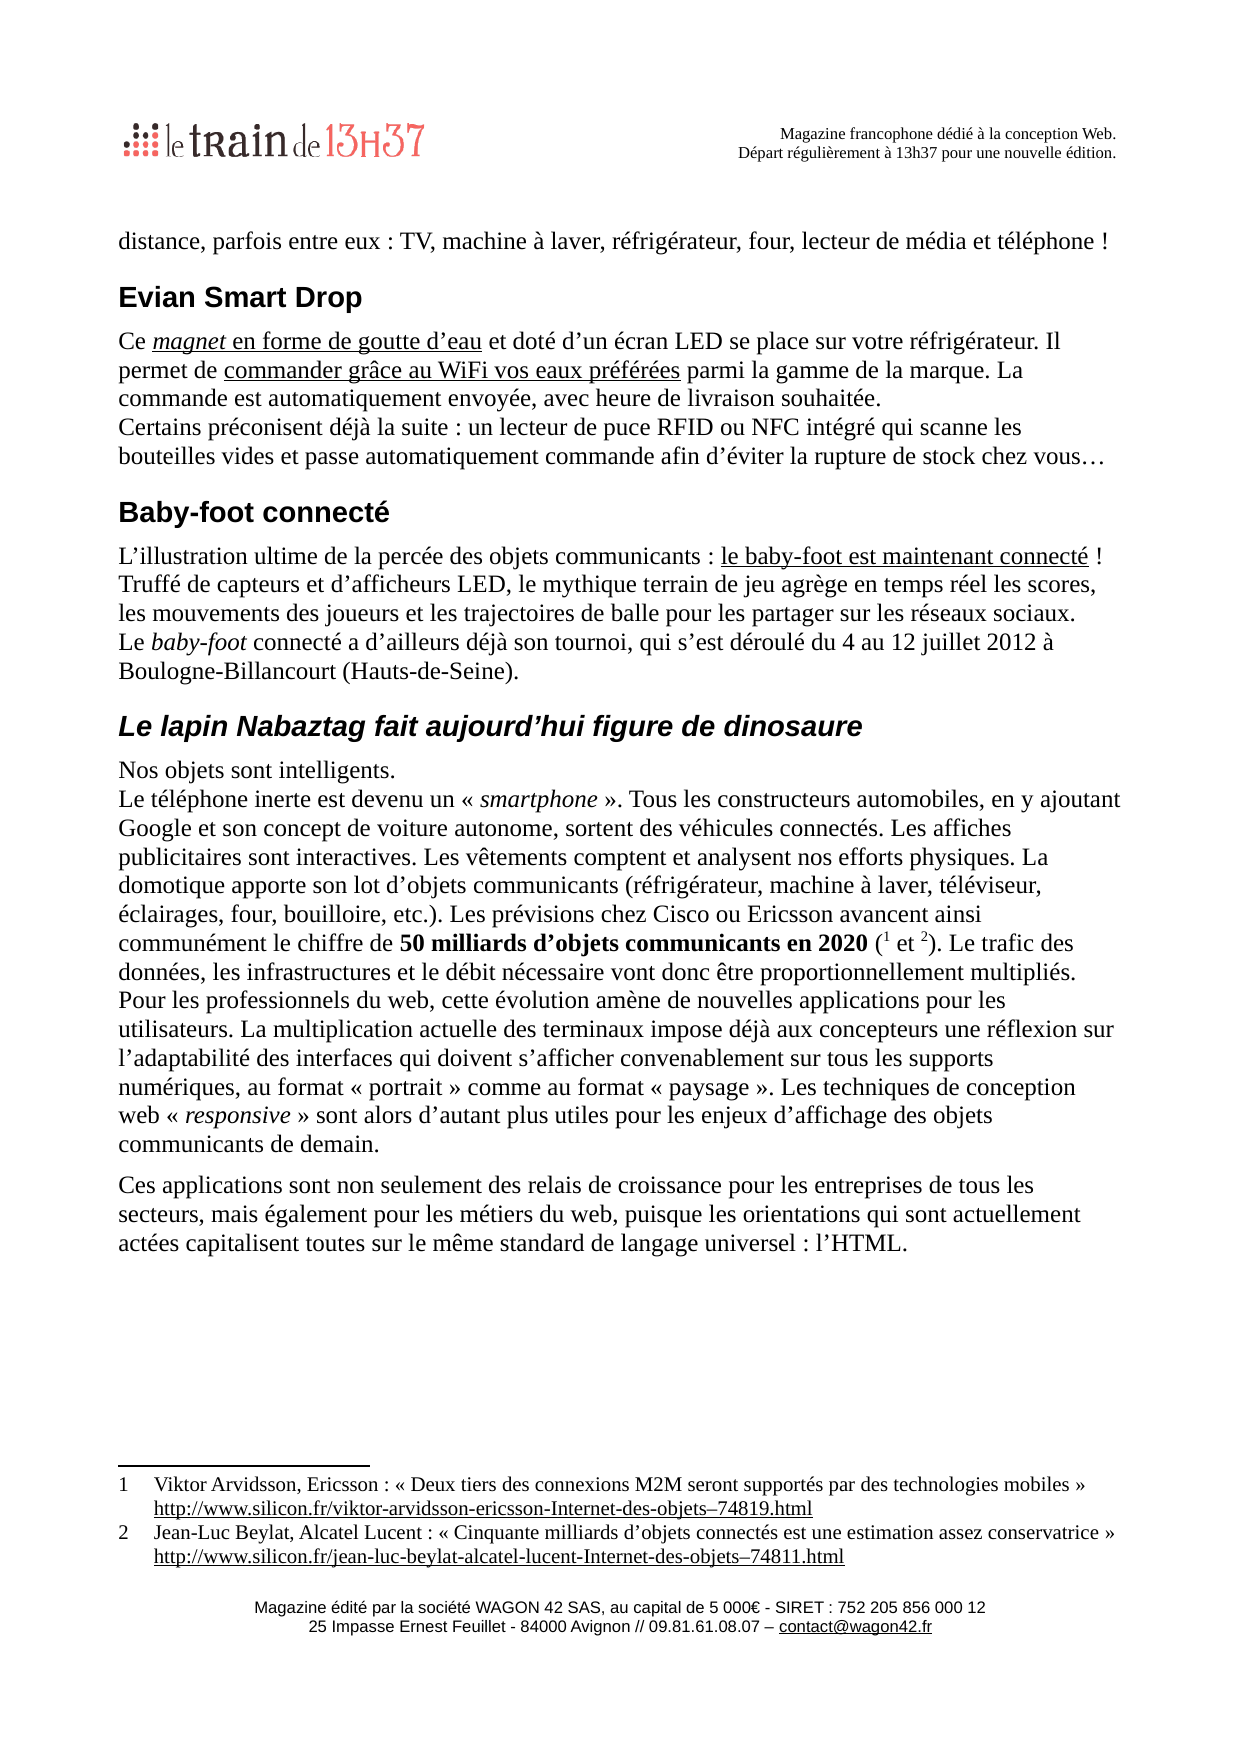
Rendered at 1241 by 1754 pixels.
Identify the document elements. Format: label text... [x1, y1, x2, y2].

text Ces applications sont non seulement des relais de croissance pour les entreprises de tous les secteurs, mais également pour les métiers du web, puisque les orientations qui sont actuellement actées capitalisent toutes sur le même standard de langage universel : l’HTML. [118, 1171, 1122, 1257]
text Nos objets sont intelligents. Le téléphone inerte est devenu un « smartphone ». Tous les constructeurs automobiles, en y ajoutant Google et son concept de voiture autonome, sortent des véhicules connectés. Les affiches publicitaires sont interactives. Les vêtements comptent et analysent nos efforts physiques. La domotique apporte son lot d’objets communicants (réfrigérateur, machine à laver, téléviseur, éclairages, four, bouilloire, etc.). Les prévisions chez Cisco ou Ericsson avancent ainsi communément le chiffre de 50 milliards d’objets communicants en 2020 ( et ). Le trafic des données, les infrastructures et le débit nécessaire vont donc être proportionnellement multipliés. [118, 756, 1122, 986]
text Jean-Luc Beylat, Alcatel Lucent : « Cinquante milliards d’objets connectés est une estimation assez conservatrice » http://www.silicon.fr/jean-luc-beylat-alcatel-lucent-Internet-des-objets–74811.html [118, 1520, 1122, 1568]
text Viktor Arvidsson, Ericsson : « Deux tiers des connexions M2M seront supportés par des technologies mobiles » http://www.silicon.fr/viktor-arvidsson-ericsson-Internet-des-objets–74819.html [118, 1472, 1122, 1520]
text Ce magnet en forme de goutte d’eau et doté d’un écran LED se place sur votre réfrigérateur. Il permet de commander grâce au WiFi vos eaux préférées parmi la gamme de la marque. La commande est automatiquement envoyée, avec heure de livraison souhaitée. Certains préconisent déjà la suite : un lecteur de puce RFID ou NFC intégré qui scanne les bouteilles vides et passe automatiquement commande afin d’éviter la rupture de stock chez vous… [118, 326, 1122, 470]
text Pour les professionnels du web, cette évolution amène de nouvelles applications pour les utilisateurs. La multiplication actuelle des terminaux impose déjà aux concepteurs une réflexion sur l’adaptabilité des interfaces qui doivent s’afficher convenablement sur tous les supports numériques, au format « portrait » comme au format « paysage ». Les techniques de conception web « responsive » sont alors d’autant plus utiles pour les enjeux d’affichage des objets communicants de demain. [118, 986, 1122, 1158]
subtitle Baby-foot connecté [118, 495, 1122, 528]
subtitle Evian Smart Drop [118, 280, 1122, 313]
text distance, parfois entre eux : TV, machine à laver, réfrigérateur, four, lecteur de média et téléphone ! [118, 226, 1122, 255]
picture [123, 123, 425, 157]
subtitle Le lapin Nabaztag fait aujourd’hui figure de dinosaure [118, 709, 1122, 743]
text L’illustration ultime de la percée des objets communicants : le baby-foot est maintenant connecté ! Truffé de capteurs et d’afficheurs LED, le mythique terrain de jeu agrège en temps réel les scores, les mouvements des joueurs et les trajectoires de balle pour les partager sur les réseaux sociaux. Le baby-foot connecté a d’ailleurs déjà son tournoi, qui s’est déroulé du 4 au 12 juillet 2012 à Boulogne-Billancourt (Hauts-de-Seine). [118, 541, 1122, 684]
